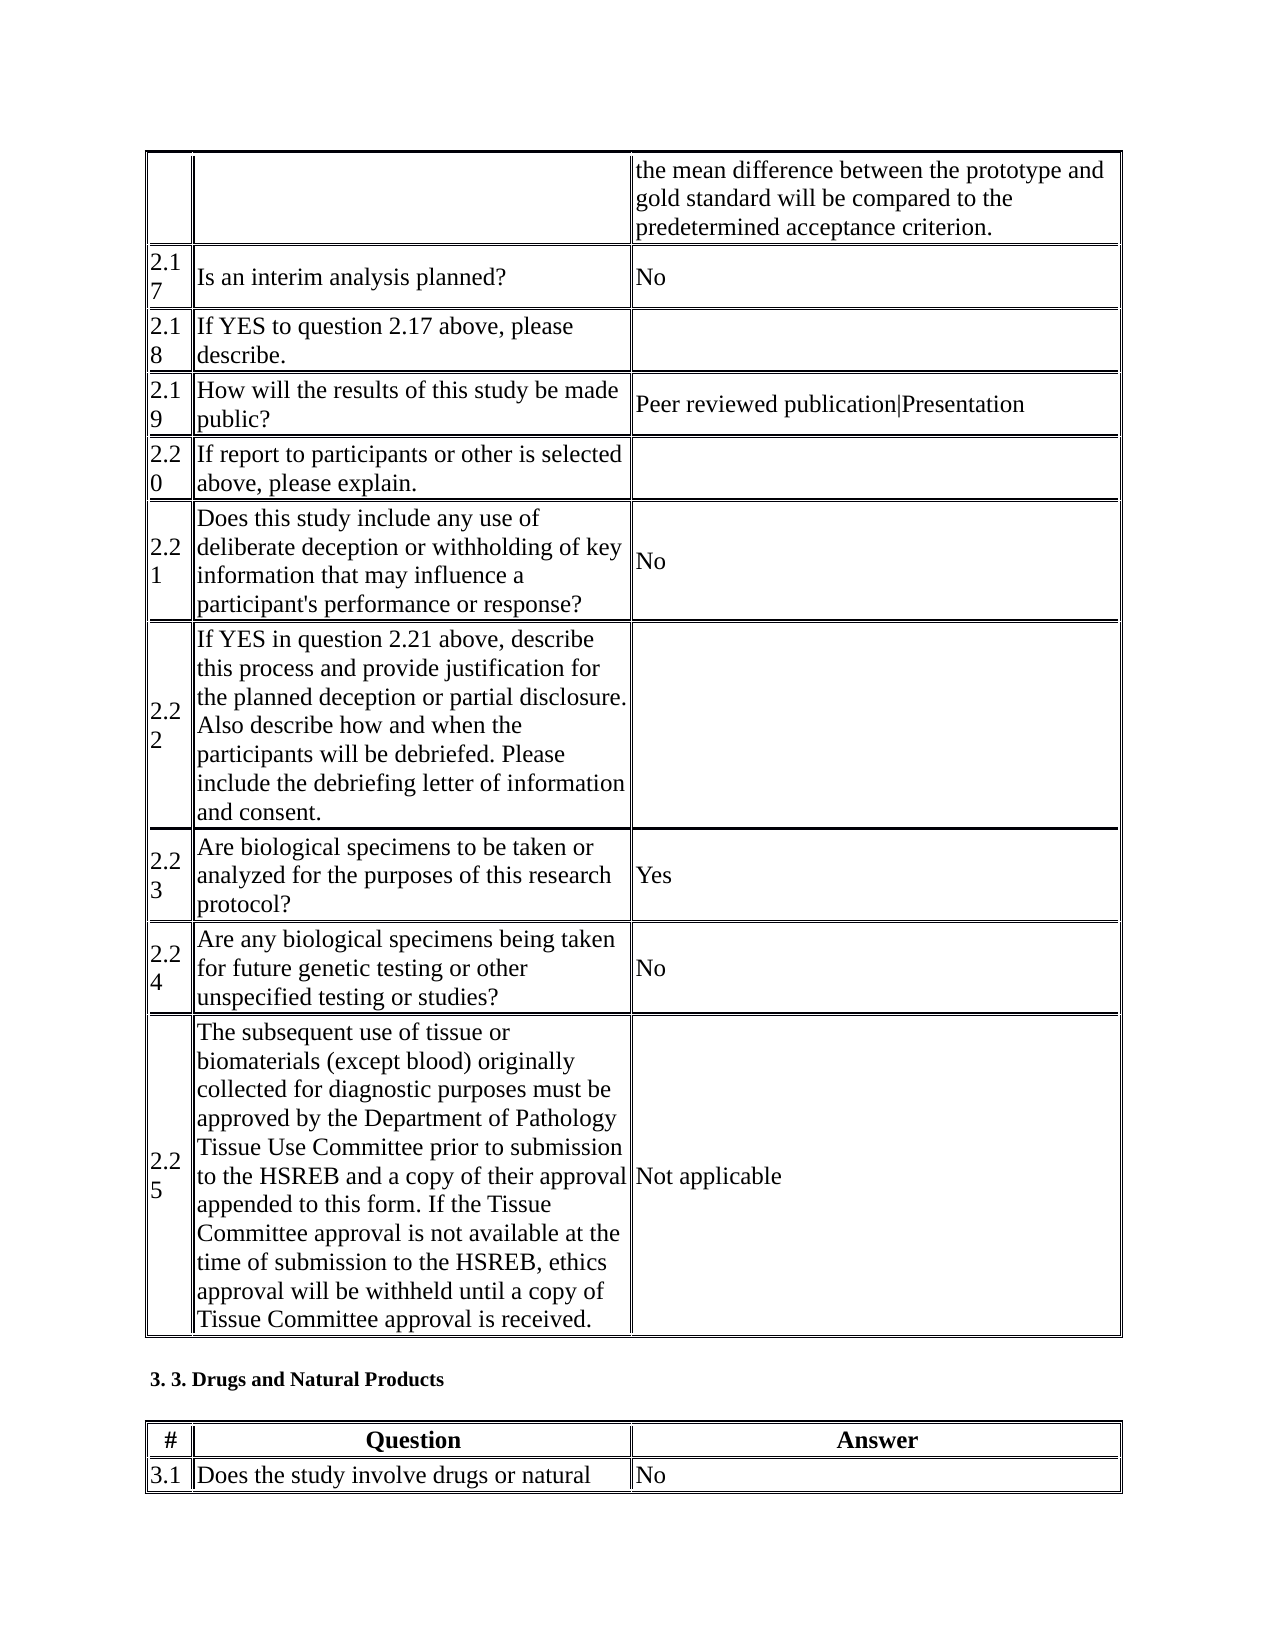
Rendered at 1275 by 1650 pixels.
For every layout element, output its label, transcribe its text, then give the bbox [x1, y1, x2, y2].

table_cell If report to participants or other is selected above, please explain. [195, 438, 630, 498]
table_cell 2.17 [146, 243, 193, 306]
table_cell Data will be entered directly into a study-specific LibreOffice database (The Document Foundation, Berlin, Germany). Standard descriptive statistics will be summarized using means and standard deviations and differences in proportions will be assessed by the Pearson chi-squared statistic where appropriate. All data analyses will be performed using R (R Foundation, Vienna, Austria). To validate the experimental pulse oximeter, readings from the arterial blood sample will be plotted against the R value from the prototype to establish a best-fit curve. Two one sided tests will be employed to determine if the experimental pulse oximeter is equivalent to the gold standard. The confidence interval around the mean difference between the prototype and gold standard will be compared to the predetermined acceptance criterion. [631, 153, 1120, 243]
table_header # [148, 1422, 193, 1456]
table_cell [193, 153, 631, 243]
table_header Question [193, 1424, 631, 1456]
table_cell If YES in question 2.21 above, describe this process and provide justification for the planned deception or partial disclosure. Also describe how and when the participants will be debriefed. Please include the debriefing letter of information and consent. [195, 623, 630, 827]
table_cell Is an interim analysis planned? [195, 246, 630, 306]
table_cell 2.22 [148, 619, 191, 827]
table_cell No [631, 243, 1121, 306]
table_cell How will the results of this study be made public? [195, 374, 630, 434]
table_cell 2.23 [148, 827, 191, 919]
table_cell Does this study include any use of deliberate deception or withholding of key information that may influence a participant's performance or response? [195, 502, 630, 619]
table_cell 2.24 [148, 920, 191, 1012]
table_cell Peer reviewed publication|Presentation [633, 370, 1120, 434]
table_cell The subsequent use of tissue or biomaterials (except blood) originally collected for diagnostic purposes must be approved by the Department of Pathology Tissue Use Committee prior to submission to the HSREB and a copy of their approval appended to this form. If the Tissue Committee approval is not available at the time of submission to the HSREB, ethics approval will be withheld until a copy of Tissue Committee approval is received. [193, 1016, 631, 1335]
table_cell 2.25 [148, 1012, 193, 1335]
table_cell No [633, 920, 1120, 1012]
table_cell [633, 434, 1120, 498]
table_cell No [633, 498, 1120, 619]
table_cell [148, 152, 193, 243]
table_cell Not applicable [631, 1012, 1120, 1335]
table_cell No [631, 1456, 1121, 1491]
table_cell 3.1 [146, 1456, 193, 1491]
table_cell If YES to question 2.17 above, please describe. [195, 310, 630, 370]
table_header Answer [631, 1424, 1120, 1456]
table_cell [633, 306, 1120, 370]
table_cell Are any biological specimens being taken for future genetic testing or other unspecified testing or studies? [195, 923, 630, 1012]
table_cell 2.18 [148, 306, 191, 370]
table_cell [633, 619, 1120, 827]
table_cell Are biological specimens to be taken or analyzed for the purposes of this research protocol? [195, 830, 630, 919]
table_cell 2.20 [148, 434, 191, 498]
table_cell 2.21 [148, 498, 191, 619]
table_cell Does the study involve drugs or natural [193, 1459, 631, 1491]
subtitle 3. 3. Drugs and Natural Products [150, 1367, 1125, 1391]
table_cell Yes [633, 827, 1120, 919]
table_cell 2.19 [148, 370, 191, 434]
